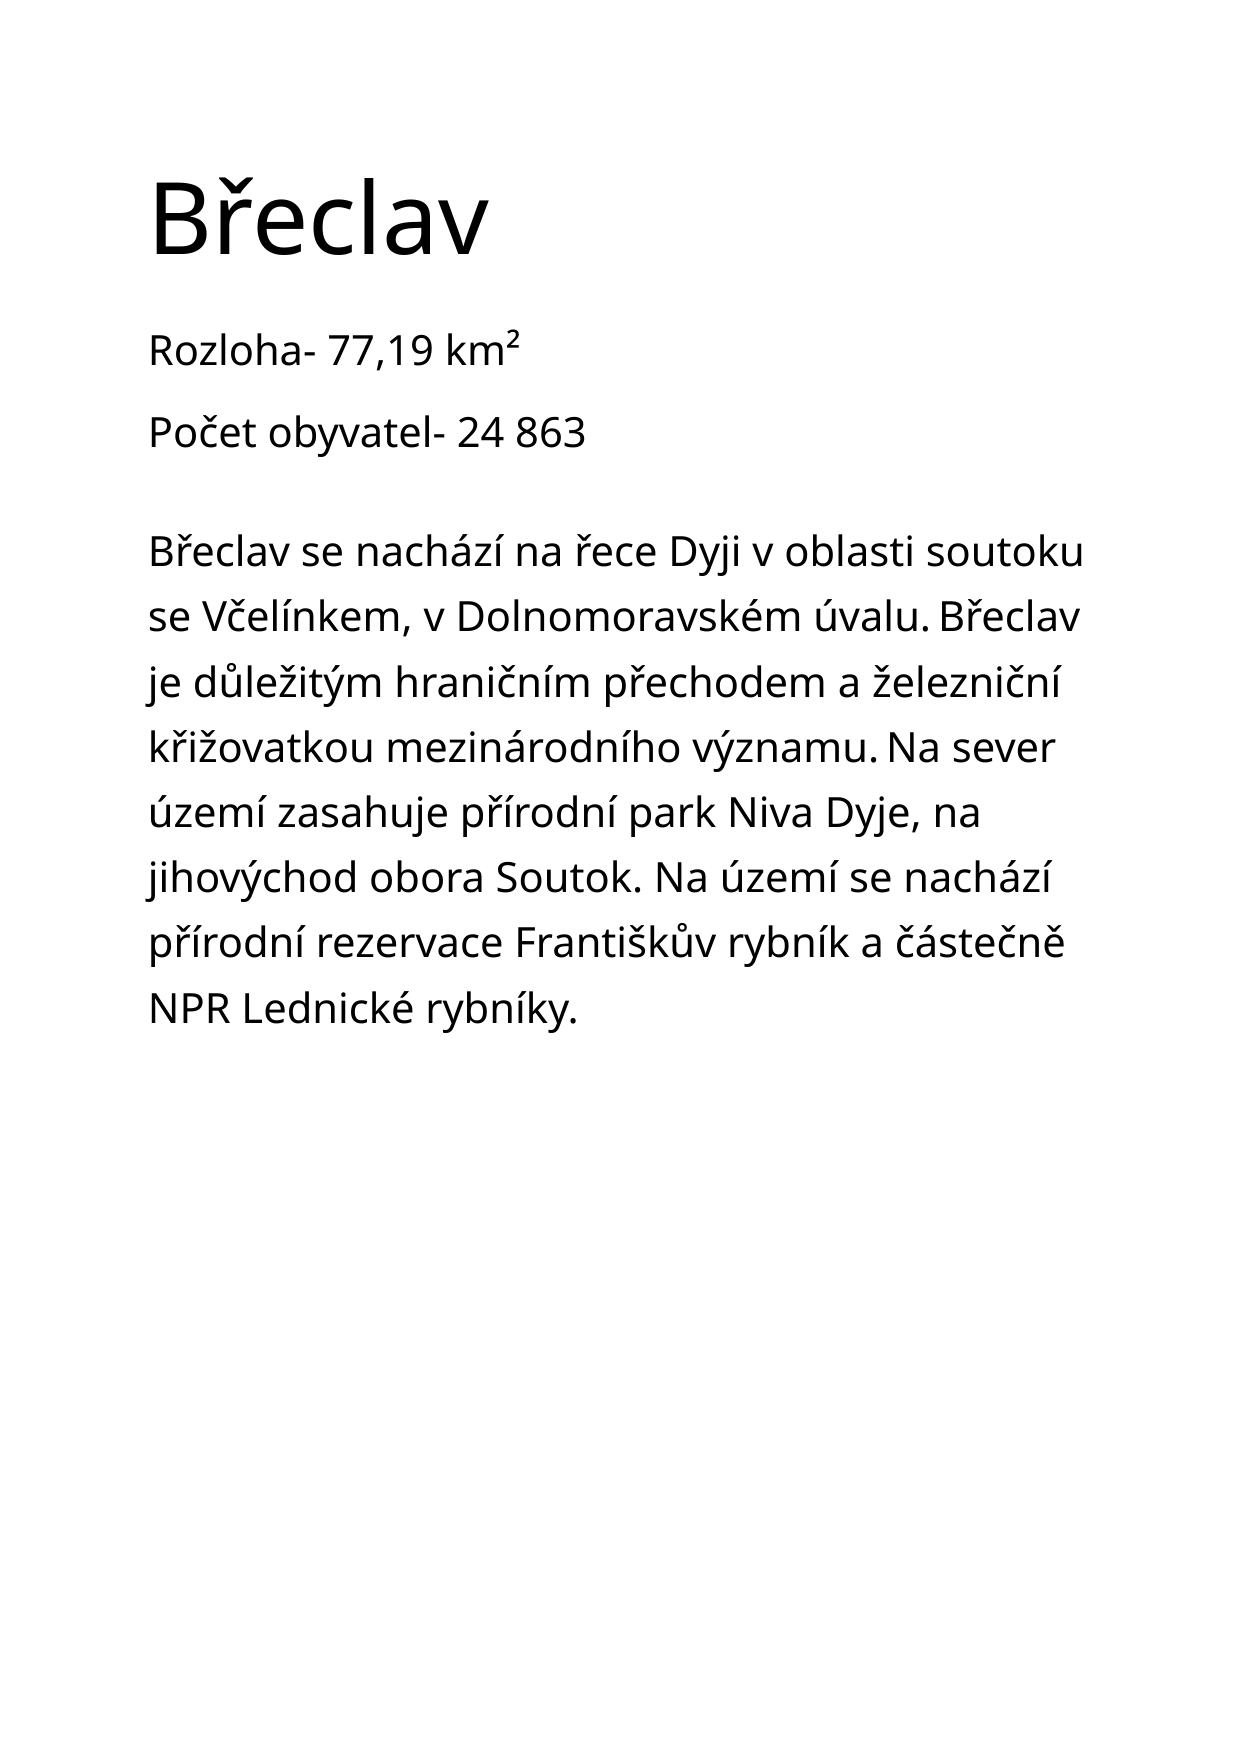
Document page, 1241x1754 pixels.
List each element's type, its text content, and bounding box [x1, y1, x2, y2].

text Břeclav se nachází na řece Dyji v oblasti soutoku se Včelínkem, v Dolnomoravském úvalu. Břeclav je důležitým hraničním přechodem a železniční křižovatkou mezinárodního významu. Na sever území zasahuje přírodní park Niva Dyje, na jihovýchod obora Soutok. Na území se nachází přírodní rezervace Františkův rybník a částečně NPR Lednické rybníky. [148, 522, 1093, 1035]
text Počet obyvatel- 24 863 [148, 403, 1093, 459]
text Rozloha- 77,19 km² [148, 321, 1093, 378]
text Břeclav [148, 148, 1093, 284]
